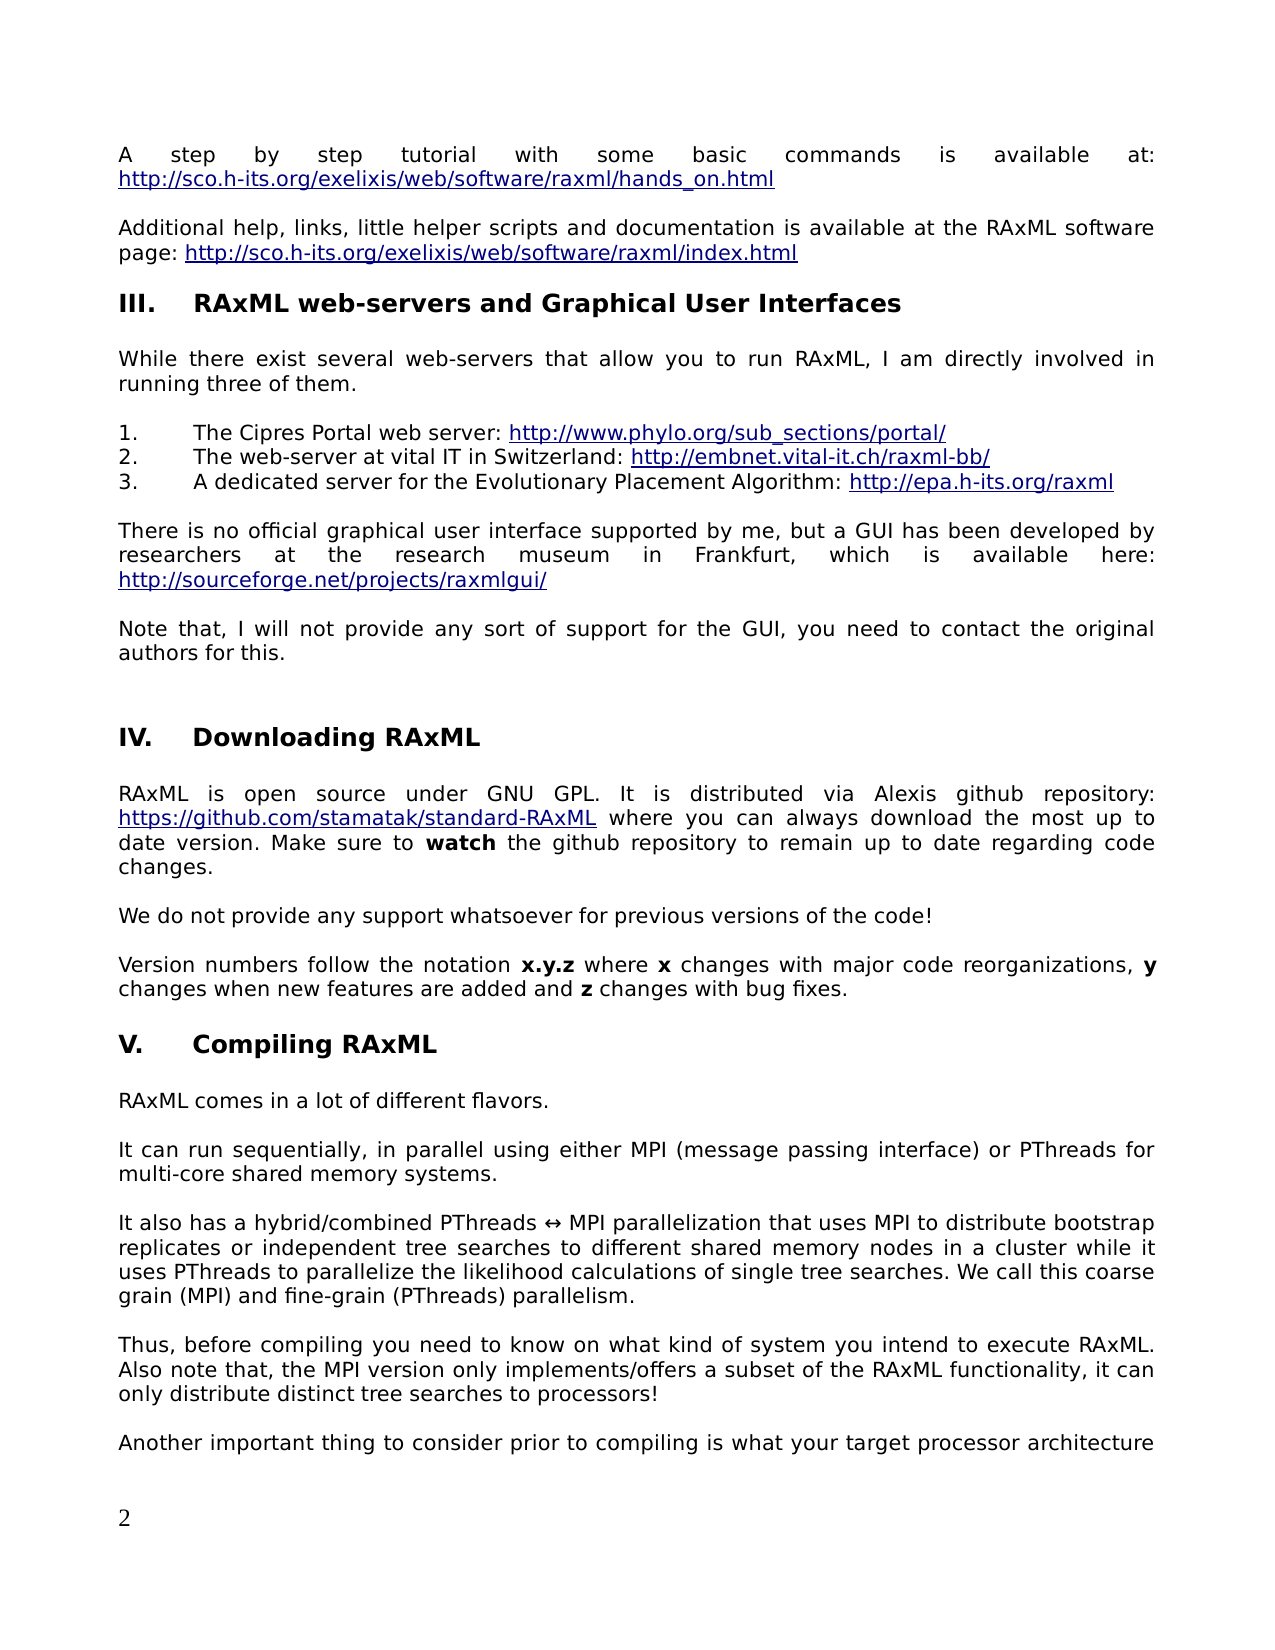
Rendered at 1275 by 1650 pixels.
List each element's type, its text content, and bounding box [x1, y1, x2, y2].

list RAxML web-servers and Graphical User Interfaces [118, 289, 1157, 318]
text While there exist several web-servers that allow you to run RAxML, I am directly involved in running three of them. [118, 347, 1157, 396]
text It can run sequentially, in parallel using either MPI (message passing interface) or PThreads for multi-core shared memory systems. [118, 1138, 1157, 1187]
text A step by step tutorial with some basic commands is available at: http://sco.h-its.org/exelixis/web/software/raxml/hands_on.html [118, 143, 1157, 192]
text RAxML is open source under GNU GPL. It is distributed via Alexis github repository: https://github.com/stamatak/standard-RAxML where you can always download the most up to date version. Make sure to watch the github repository to remain up to date regarding code changes. [118, 781, 1157, 879]
list The Cipres Portal web server: http://www.phylo.org/sub_sections/portal/ [118, 421, 1157, 445]
text It also has a hybrid/combined PThreads ↔ MPI parallelization that uses MPI to distribute bootstrap replicates or independent tree searches to different shared memory nodes in a cluster while it uses PThreads to parallelize the likelihood calculations of single tree searches. We call this coarse grain (MPI) and fine-grain (PThreads) parallelism. [118, 1211, 1157, 1309]
list A dedicated server for the Evolutionary Placement Algorithm: http://epa.h-its.org/raxml [118, 470, 1157, 494]
text Additional help, links, little helper scripts and documentation is available at the RAxML software page: http://sco.h-its.org/exelixis/web/software/raxml/index.html [118, 216, 1157, 265]
list IV. Downloading RAxML [118, 723, 1157, 752]
text Version numbers follow the notation x.y.z where x changes with major code reorganizations, y changes when new features are added and z changes with bug fixes. [118, 953, 1157, 1002]
text There is no official graphical user interface supported by me, but a GUI has been developed by researchers at the research museum in Frankfurt, which is available here: http://sourceforge.net/projects/raxmlgui/ [118, 519, 1157, 592]
text Thus, before compiling you need to know on what kind of system you intend to execute RAxML. Also note that, the MPI version only implements/offers a subset of the RAxML functionality, it can only distribute distinct tree searches to processors! [118, 1333, 1157, 1407]
text Another important thing to consider prior to compiling is what your target processor architecture [118, 1431, 1157, 1456]
text Note that, I will not provide any sort of support for the GUI, you need to contact the original authors for this. [118, 617, 1157, 666]
text We do not provide any support whatsoever for previous versions of the code! [118, 904, 1157, 928]
text RAxML comes in a lot of different flavors. [118, 1089, 1157, 1113]
list The web-server at vital IT in Switzerland: http://embnet.vital-it.ch/raxml-bb/ [118, 445, 1157, 470]
text V. Compiling RAxML [118, 1031, 1157, 1060]
